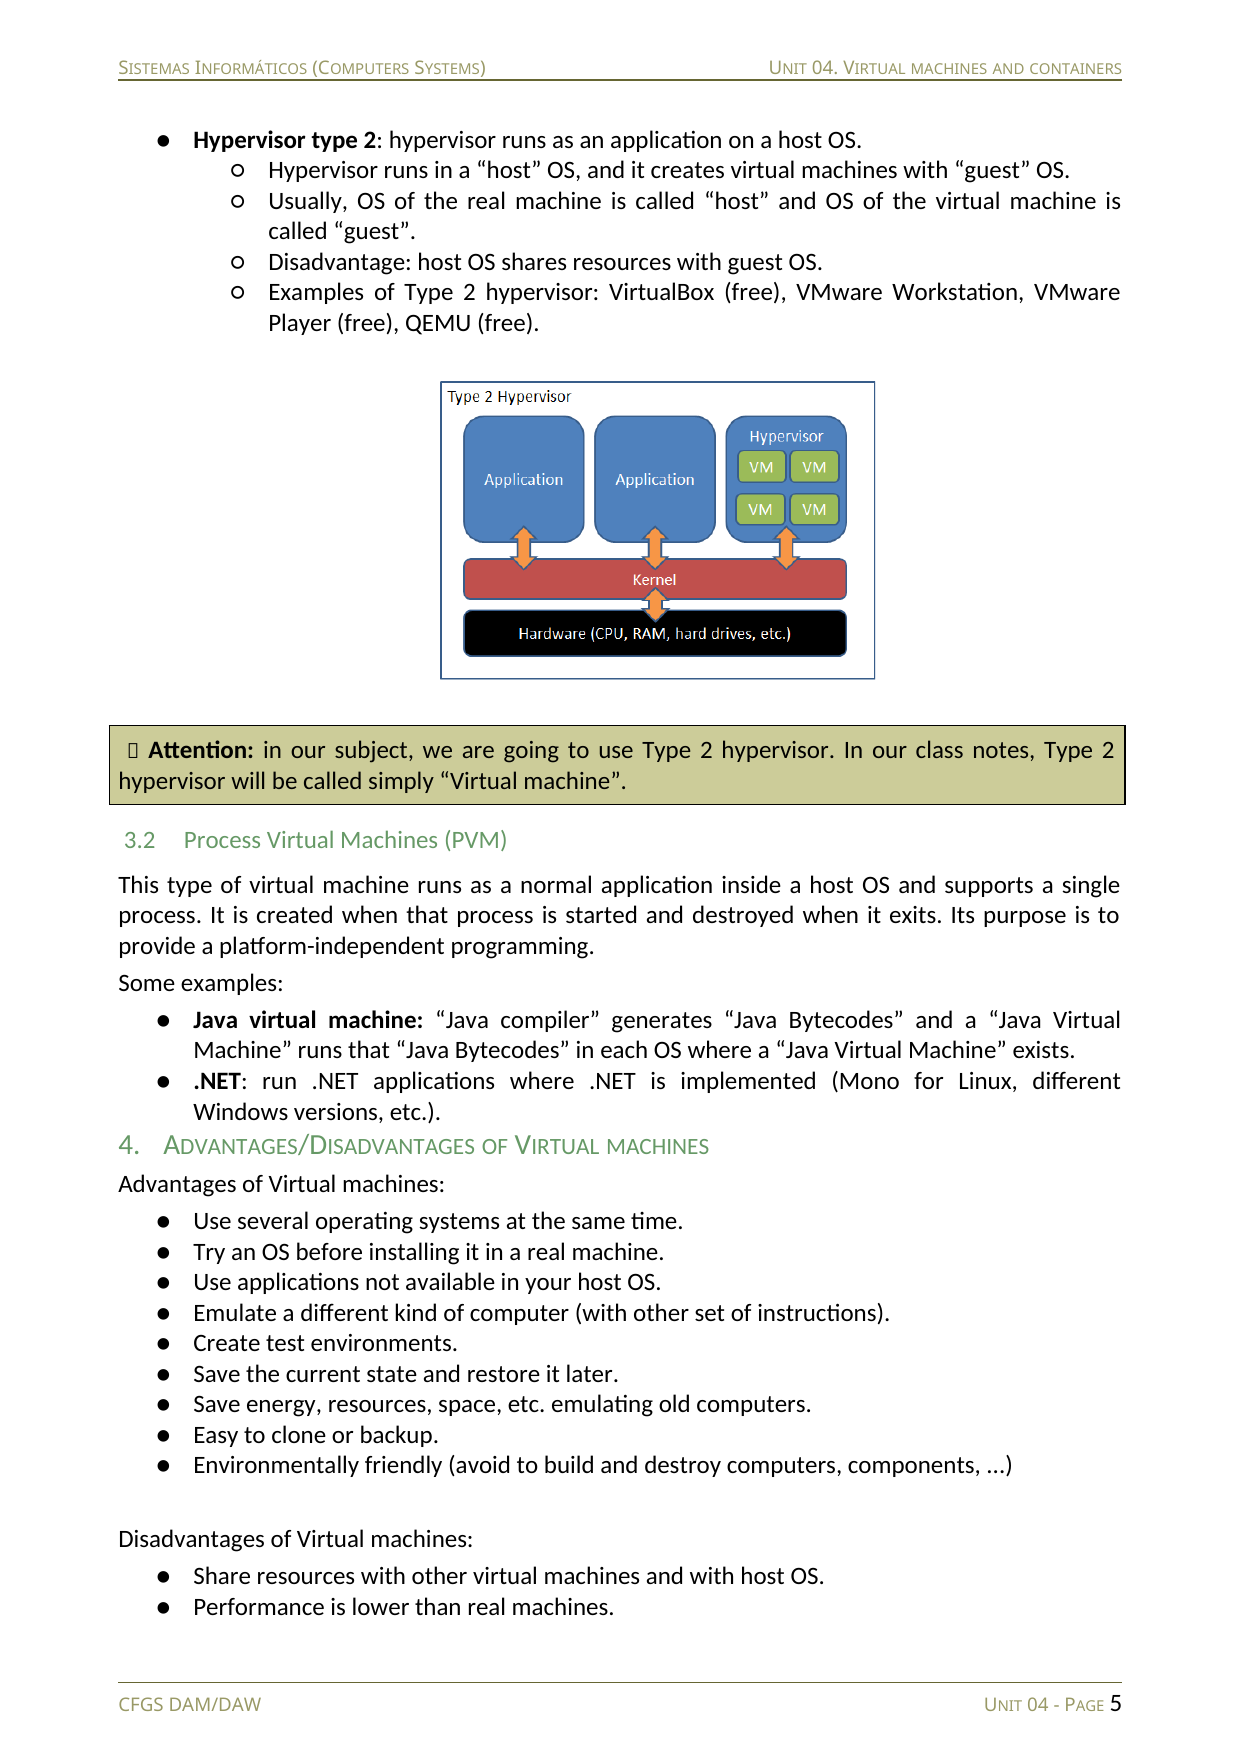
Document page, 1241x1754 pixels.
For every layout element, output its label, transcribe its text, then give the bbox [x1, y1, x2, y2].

list Java virtual machine: “Java compiler” generates “Java Bytecodes” and a “Java Virtual Machine” runs that “Java Bytecodes” in each OS where a “Java Virtual Machine” exists. [156, 1004, 1122, 1065]
text This type of virtual machine runs as a normal application inside a host OS and supports a single process. It is created when that process is started and destroyed when it exits. Its purpose is to provide a platform-independent programming. [118, 869, 1122, 961]
list Try an OS before installing it in a real machine. [156, 1236, 1122, 1266]
list Use several operating systems at the same time. [156, 1205, 1122, 1236]
list Environmentally friendly (avoid to build and destroy computers, components, ...) [156, 1449, 1122, 1480]
list Performance is lower than real machines. [156, 1591, 1122, 1621]
list Disadvantage: host OS shares resources with guest OS. [231, 246, 1122, 277]
subtitle Process Virtual Machines (PVM) [118, 824, 1122, 854]
list .NET: run .NET applications where .NET is implemented (Mono for Linux, different Windows versions, etc.). [156, 1065, 1122, 1126]
list Easy to clone or backup. [156, 1419, 1122, 1449]
text Disadvantages of Virtual machines: [118, 1523, 1122, 1554]
picture [439, 381, 876, 680]
text ❕ Attention: in our subject, we are going to use Type 2 hypervisor. In our class notes, Type 2 hypervisor will be called simply “Virtual machine”. [110, 726, 1124, 804]
list Examples of Type 2 hypervisor: VirtualBox (free), VMware Workstation, VMware Player (free), QEMU (free). [231, 277, 1122, 338]
text Advantages of Virtual machines: [118, 1168, 1122, 1199]
list Save energy, resources, space, etc. emulating old computers. [156, 1388, 1122, 1419]
list Share resources with other virtual machines and with host OS. [156, 1560, 1122, 1591]
text Some examples: [118, 967, 1122, 998]
list Use applications not available in your host OS. [156, 1266, 1122, 1297]
list Hypervisor type 2: hypervisor runs as an application on a host OS. [156, 124, 1122, 154]
list Hypervisor runs in a “host” OS, and it creates virtual machines with “guest” OS. [231, 154, 1122, 185]
list Save the current state and restore it later. [156, 1358, 1122, 1388]
list Emulate a different kind of computer (with other set of instructions). [156, 1297, 1122, 1327]
list Create test environments. [156, 1327, 1122, 1358]
list Usually, OS of the real machine is called “host” and OS of the virtual machine is called “guest”. [231, 185, 1122, 246]
subtitle Advantages/Disadvantages of Virtual machines [118, 1126, 1122, 1162]
